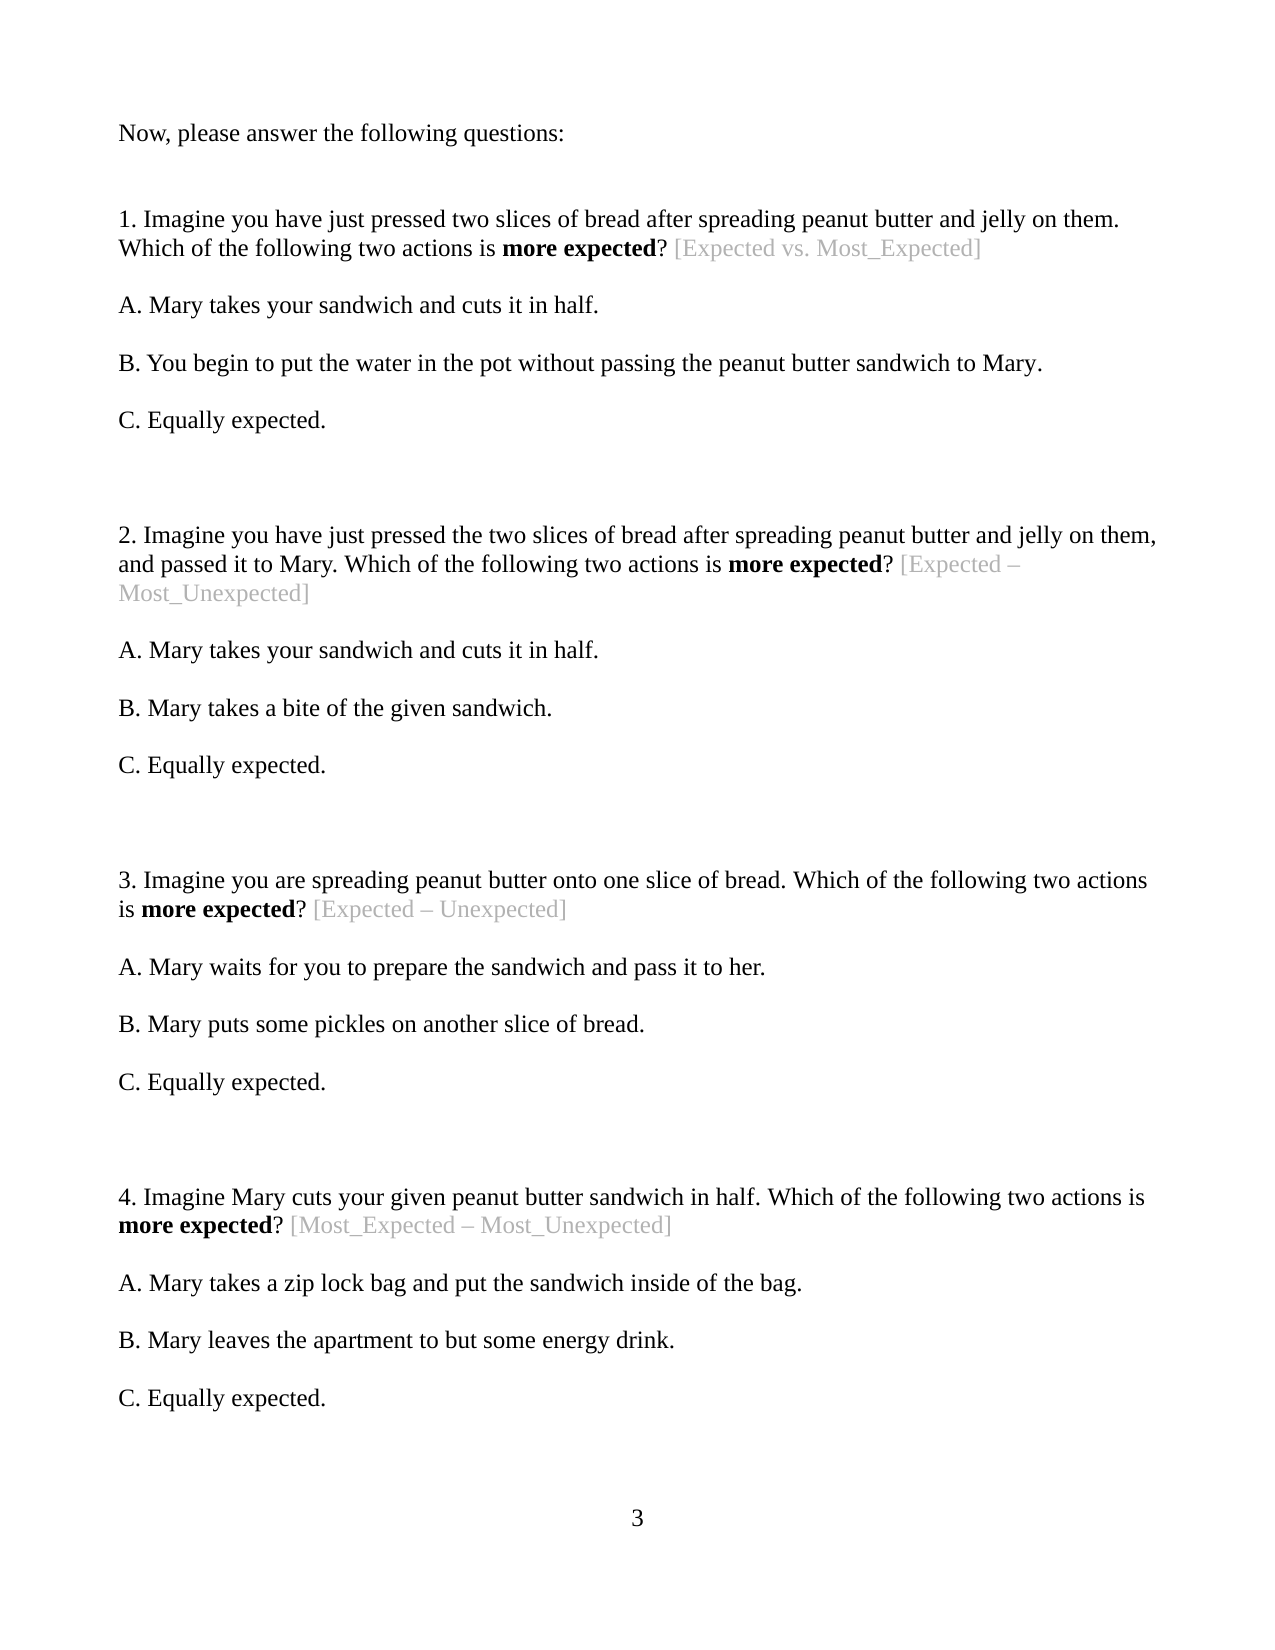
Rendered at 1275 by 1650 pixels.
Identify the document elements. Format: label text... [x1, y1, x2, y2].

text B. Mary leaves the apartment to but some energy drink. [118, 1326, 1157, 1354]
text C. Equally expected. [118, 1383, 1157, 1412]
text C. Equally expected. [118, 751, 1157, 779]
text 4. Imagine Mary cuts your given peanut butter sandwich in half. Which of the following two actions is more expected? [Most_Expected – Most_Unexpected] [118, 1182, 1157, 1239]
text Now, please answer the following questions: [118, 118, 1157, 147]
text B. Mary takes a bite of the given sandwich. [118, 693, 1157, 722]
text C. Equally expected. [118, 1067, 1157, 1096]
text A. Mary takes a zip lock bag and put the sandwich inside of the bag. [118, 1268, 1157, 1297]
text A. Mary waits for you to prepare the sandwich and pass it to her. [118, 952, 1157, 981]
text B. Mary puts some pickles on another slice of bread. [118, 1009, 1157, 1038]
text A. Mary takes your sandwich and cuts it in half. [118, 636, 1157, 664]
text C. Equally expected. [118, 406, 1157, 434]
text B. You begin to put the water in the pot without passing the peanut butter sandwich to Mary. [118, 348, 1157, 377]
text A. Mary takes your sandwich and cuts it in half. [118, 291, 1157, 319]
text 3. Imagine you are spreading peanut butter onto one slice of bread. Which of the following two actions is more expected? [Expected – Unexpected] [118, 866, 1157, 923]
text 1. Imagine you have just pressed two slices of bread after spreading peanut butter and jelly on them. Which of the following two actions is more expected? [Expected vs. Most_Expected] [118, 204, 1157, 262]
text 2. Imagine you have just pressed the two slices of bread after spreading peanut butter and jelly on them, and passed it to Mary. Which of the following two actions is more expected? [Expected – Most_Unexpected] [118, 521, 1157, 607]
